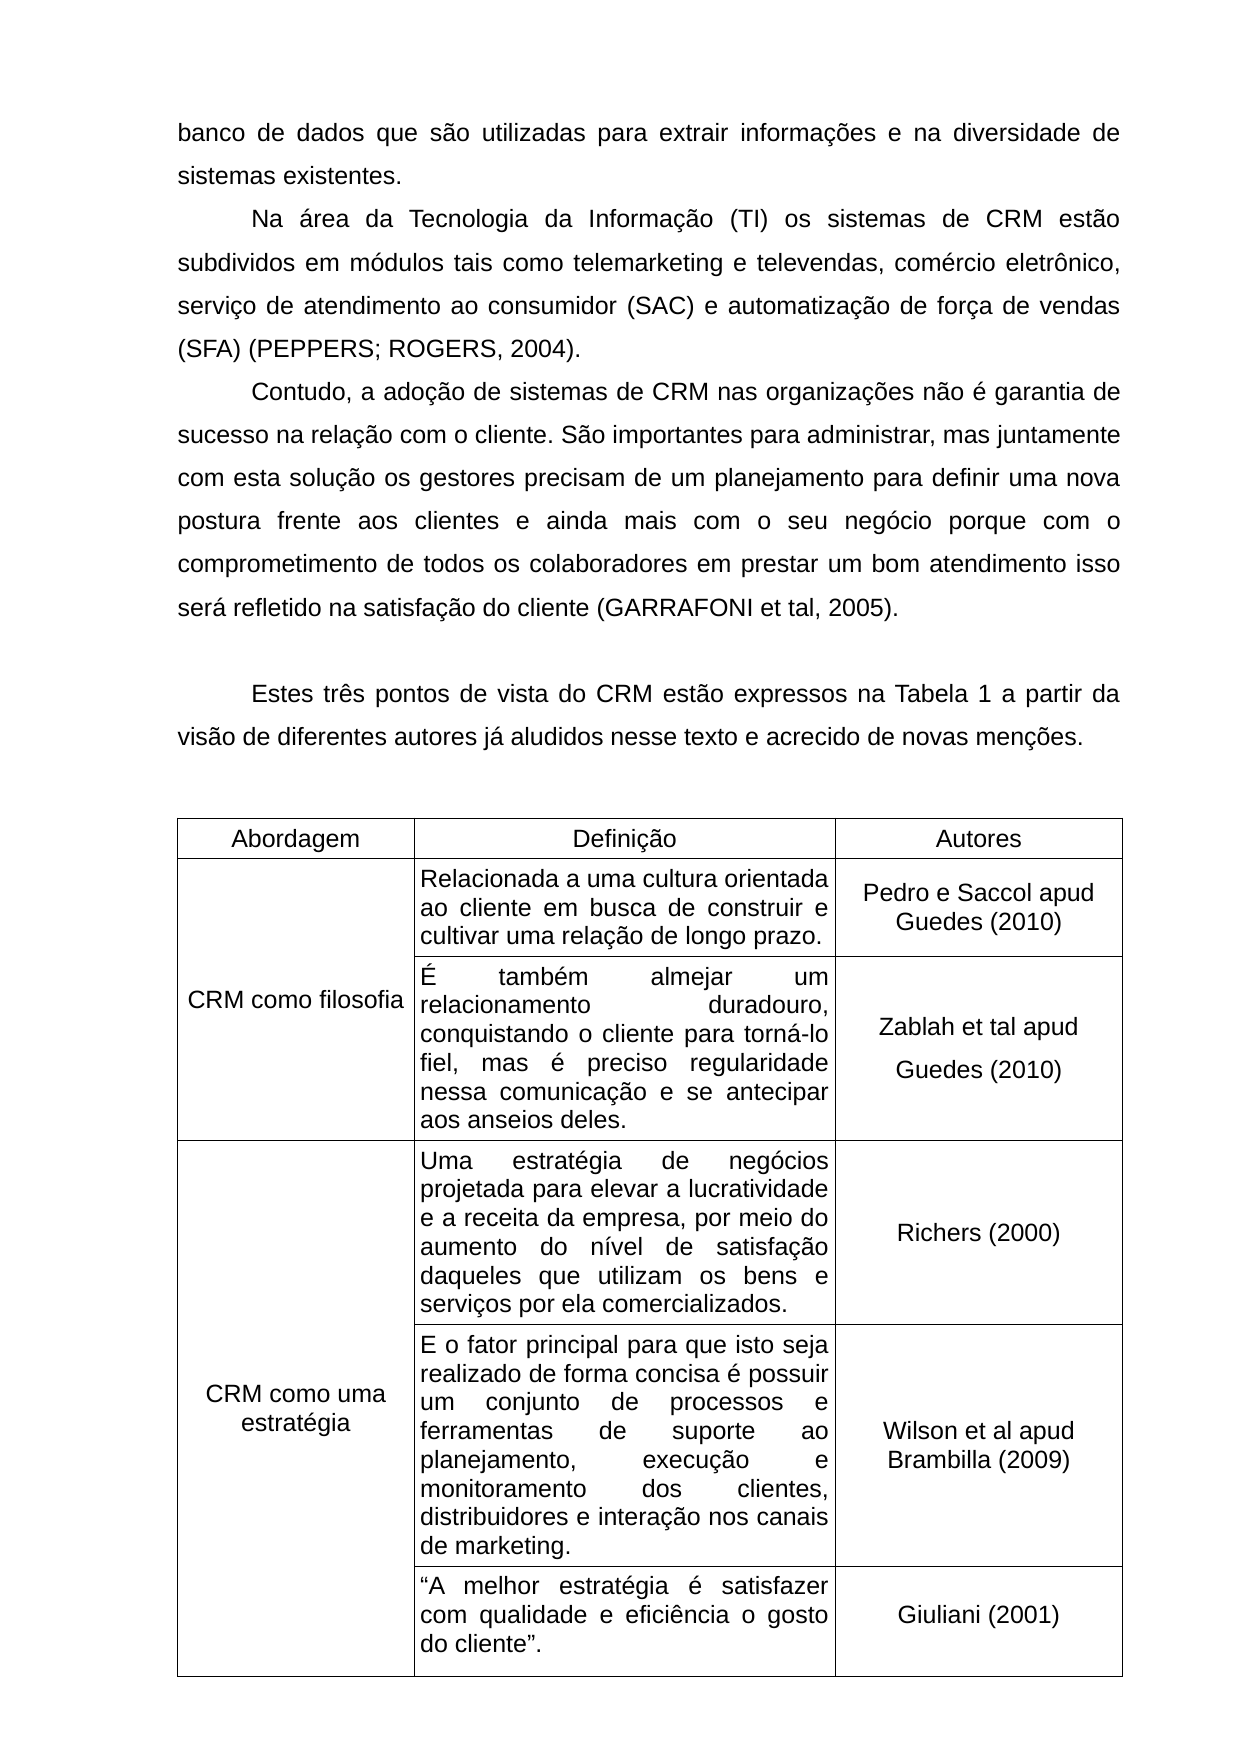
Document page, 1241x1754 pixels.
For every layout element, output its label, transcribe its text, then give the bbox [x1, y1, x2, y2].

table_cell Wilson et al apud Brambilla (2009) [836, 1325, 1122, 1566]
text Estes três pontos de vista do CRM estão expressos na Tabela 1 a partir da visão de diferentes autores já aludidos nesse texto e acrecido de novas menções. [177, 679, 1122, 751]
table_cell Zablah et tal apud Guedes (2010) [836, 957, 1122, 1140]
table_cell É também almejar um relacionamento duradouro, conquistando o cliente para torná-lo fiel, mas é preciso regularidade nessa comunicação e se antecipar aos anseios deles. [415, 957, 835, 1140]
table_cell Giuliani (2001) [836, 1567, 1122, 1676]
table_cell E o fator principal para que isto seja realizado de forma concisa é possuir um conjunto de processos e ferramentas de suporte ao planejamento, execução e monitoramento dos clientes, distribuidores e interação nos canais de marketing. [415, 1325, 835, 1566]
table_cell Uma estratégia de negócios projetada para elevar a lucratividade e a receita da empresa, por meio do aumento do nível de satisfação daqueles que utilizam os bens e serviços por ela comercializados. [415, 1141, 835, 1324]
table_cell Pedro e Saccol apud Guedes (2010) [836, 859, 1122, 956]
table_header Abordagem [178, 819, 414, 858]
table_cell CRM como filosofia [178, 859, 414, 1140]
table_header Autores [836, 819, 1122, 858]
table_cell Relacionada a uma cultura orientada ao cliente em busca de construir e cultivar uma relação de longo prazo. [415, 859, 835, 956]
table_header Definição [415, 819, 835, 858]
table_cell “A melhor estratégia é satisfazer com qualidade e eficiência o gosto do cliente”. [415, 1567, 835, 1676]
text Contudo, a adoção de sistemas de CRM nas organizações não é garantia de sucesso na relação com o cliente. São importantes para administrar, mas juntamente com esta solução os gestores precisam de um planejamento para definir uma nova postura frente aos clientes e ainda mais com o seu negócio porque com o comprometimento de todos os colaboradores em prestar um bom atendimento isso será refletido na satisfação do cliente (GARRAFONI et tal, 2005). [177, 377, 1122, 621]
text banco de dados que são utilizadas para extrair informações e na diversidade de sistemas existentes. [177, 118, 1122, 190]
table_cell CRM como uma estratégia [178, 1141, 414, 1676]
text Na área da Tecnologia da Informação (TI) os sistemas de CRM estão subdividos em módulos tais como telemarketing e televendas, comércio eletrônico, serviço de atendimento ao consumidor (SAC) e automatização de força de vendas (SFA) (PEPPERS; ROGERS, 2004). [177, 204, 1122, 362]
table_cell Richers (2000) [836, 1141, 1122, 1324]
